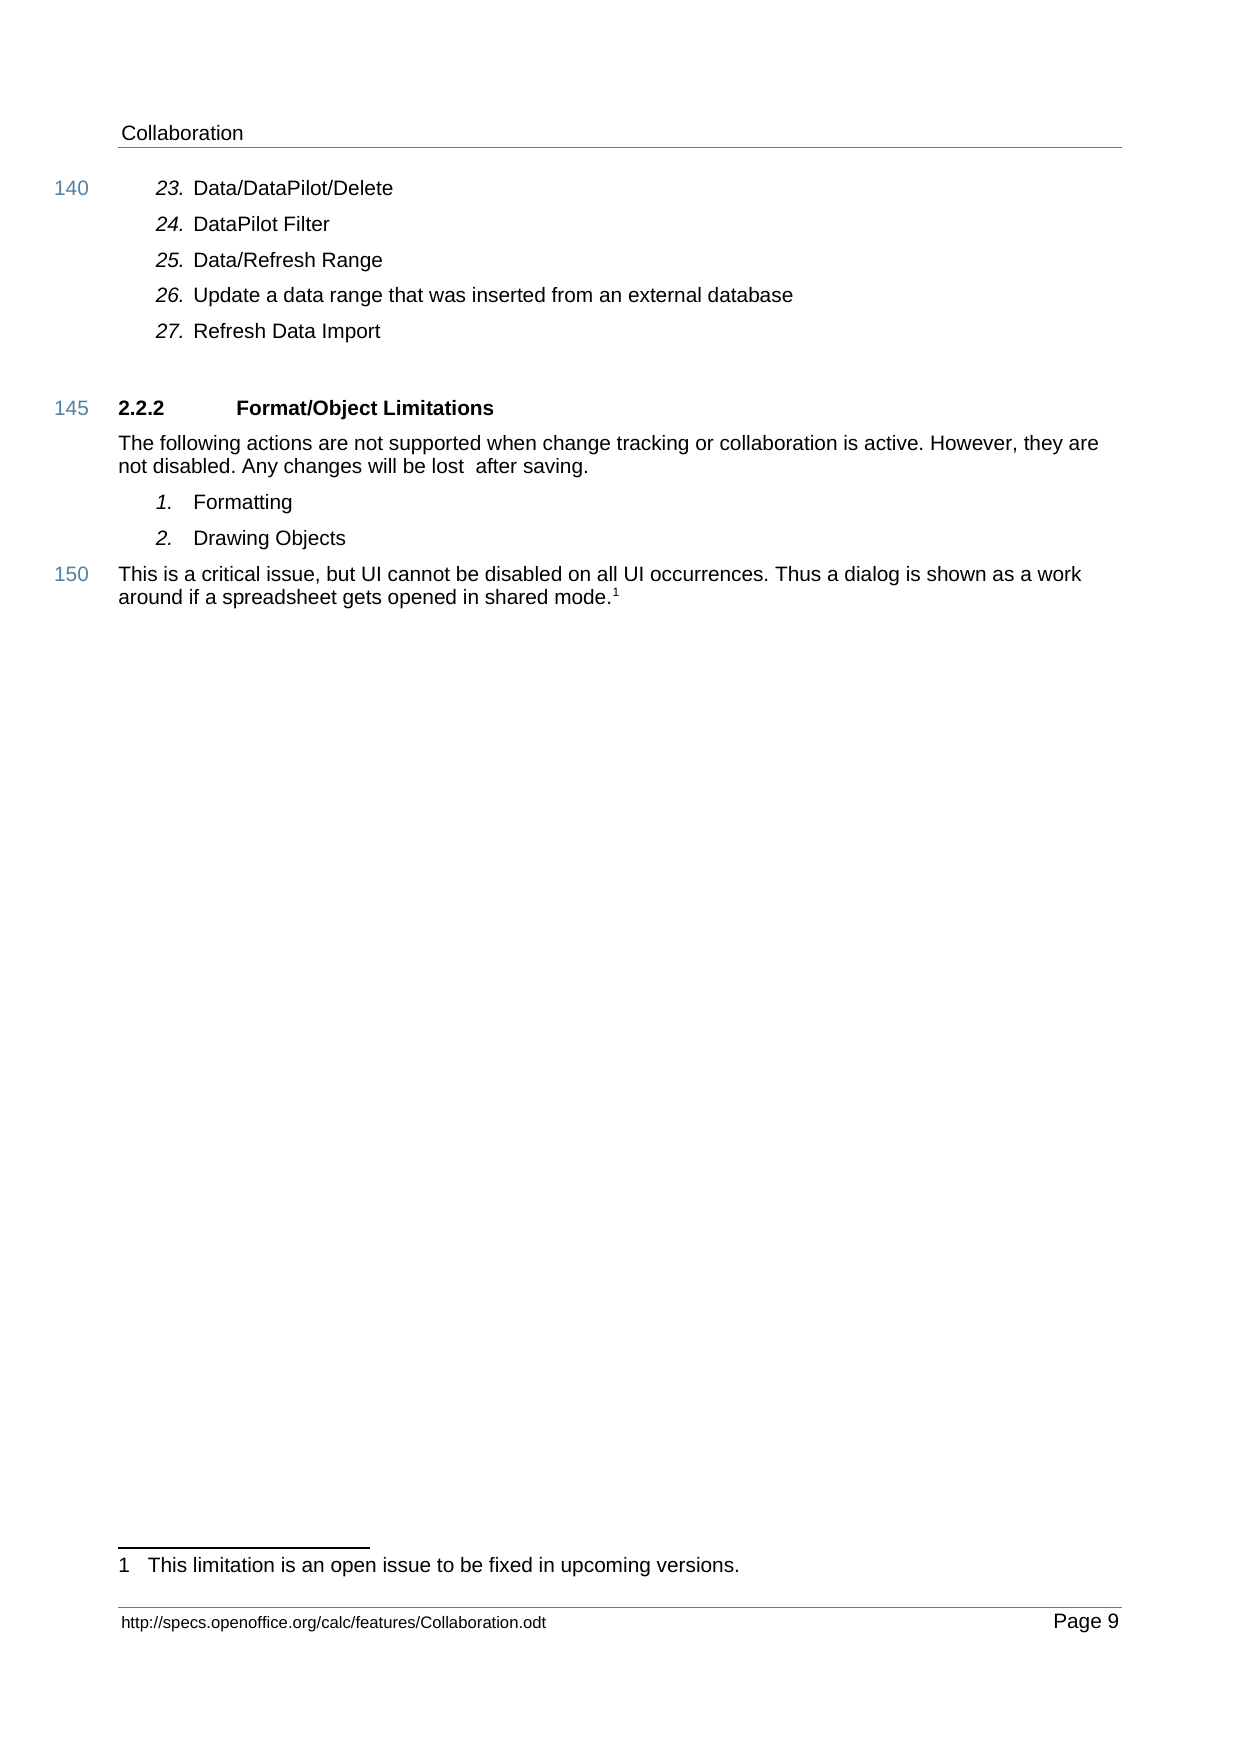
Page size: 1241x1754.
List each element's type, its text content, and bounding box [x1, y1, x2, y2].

text This is a critical issue, but UI cannot be disabled on all UI occurrences. Thus a dialog is shown as a work around if a spreadsheet gets opened in shared mode. [118, 562, 1122, 609]
subtitle Format/Object Limitations [118, 397, 1122, 420]
list Formatting [156, 491, 1122, 514]
list Refresh Data Import [156, 320, 1122, 343]
list Data/DataPilot/Delete [156, 177, 1122, 200]
list Update a data range that was inserted from an external database [156, 284, 1122, 307]
list DataPilot Filter [156, 212, 1122, 236]
list Drawing Objects [156, 526, 1122, 550]
list Data/Refresh Range [156, 248, 1122, 271]
text This limitation is an open issue to be fixed in upcoming versions. [118, 1554, 1122, 1577]
text The following actions are not supported when change tracking or collaboration is active. However, they are not disabled. Any changes will be lost after saving. [118, 432, 1122, 478]
